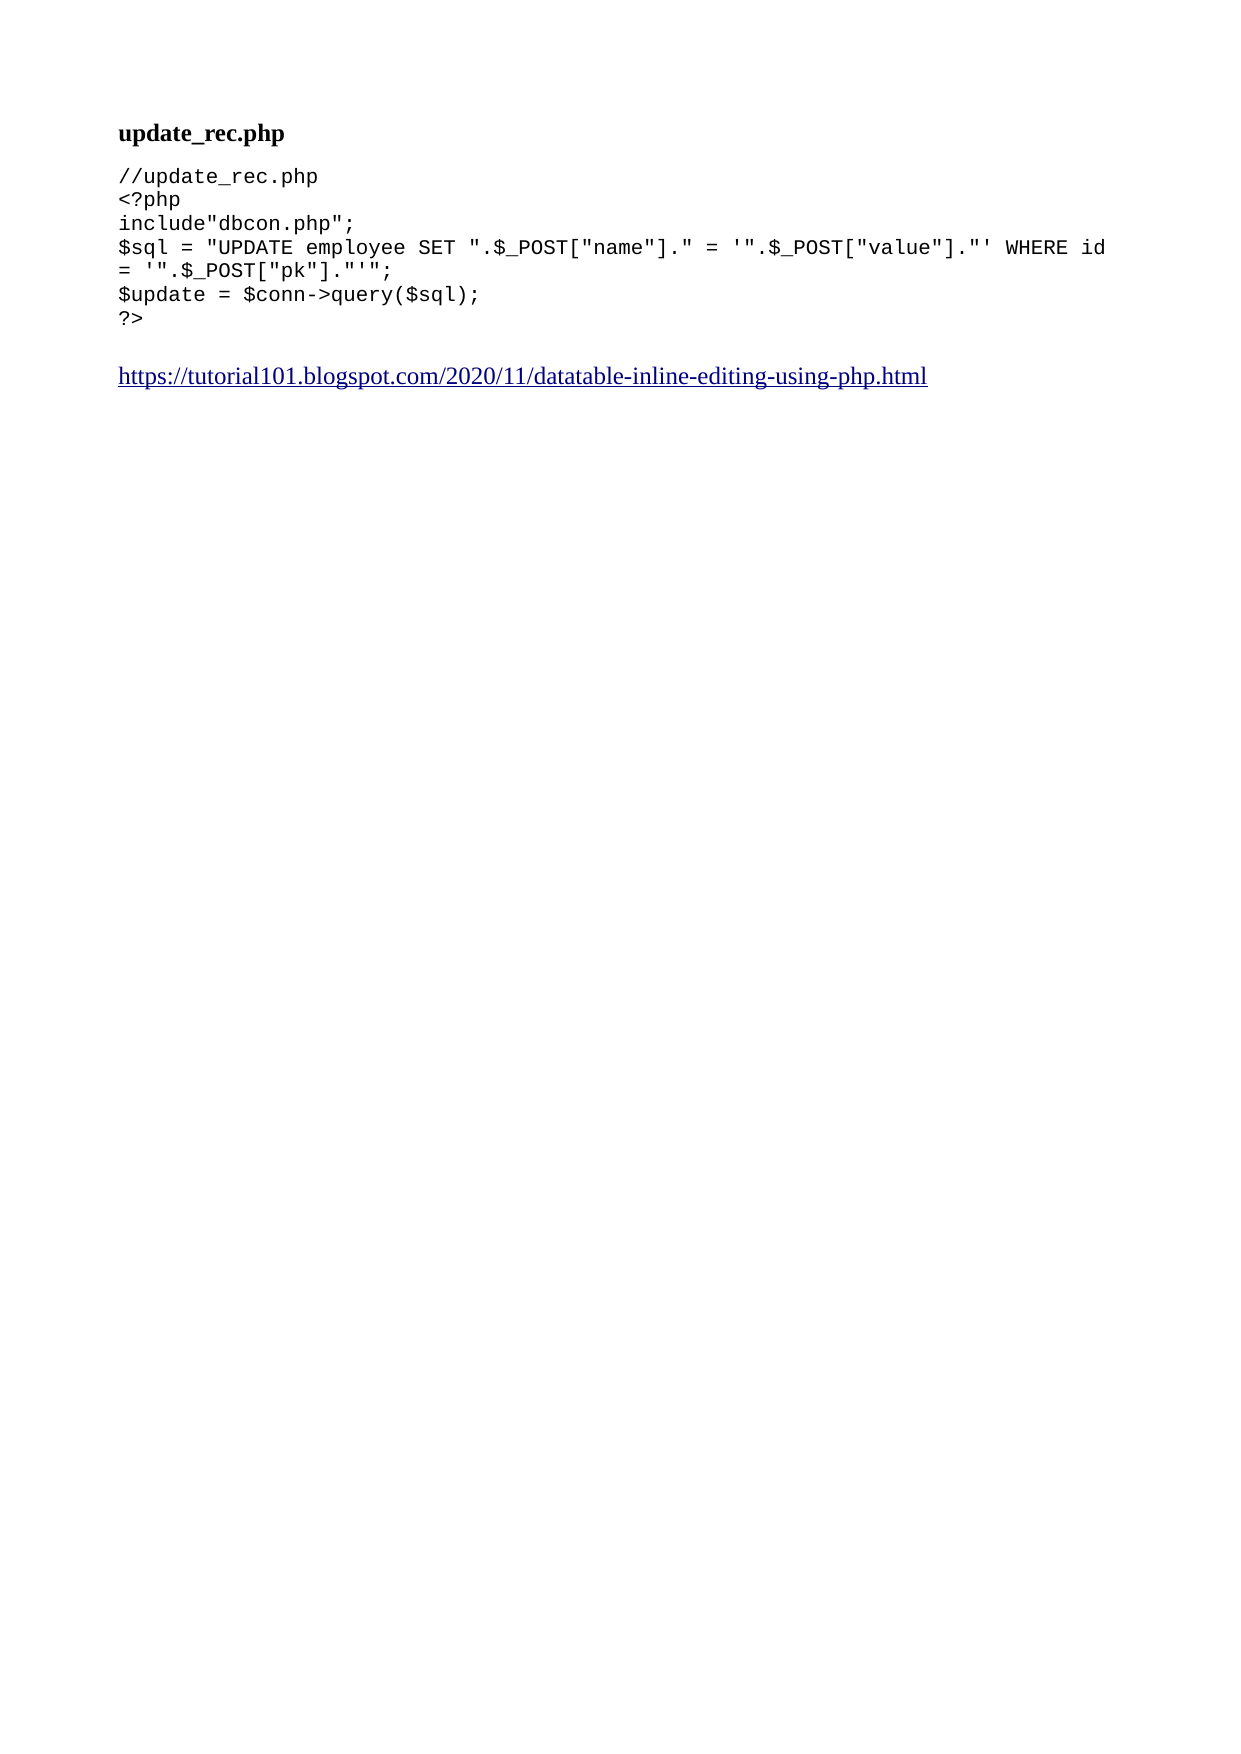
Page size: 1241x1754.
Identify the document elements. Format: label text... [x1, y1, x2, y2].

text https://tutorial101.blogspot.com/2020/11/datatable-inline-editing-using-php.html [118, 361, 1122, 389]
text $update = $conn->query($sql); [118, 284, 1122, 308]
text <?php [118, 189, 1122, 213]
text update_rec.php [118, 118, 1122, 147]
text //update_rec.php [118, 166, 1122, 189]
text ?> [118, 308, 1122, 331]
text $sql = "UPDATE employee SET ".$_POST["name"]." = '".$_POST["value"]."' WHERE id = '".$_POST["pk"]."'"; [118, 237, 1122, 284]
text include"dbcon.php"; [118, 213, 1122, 237]
